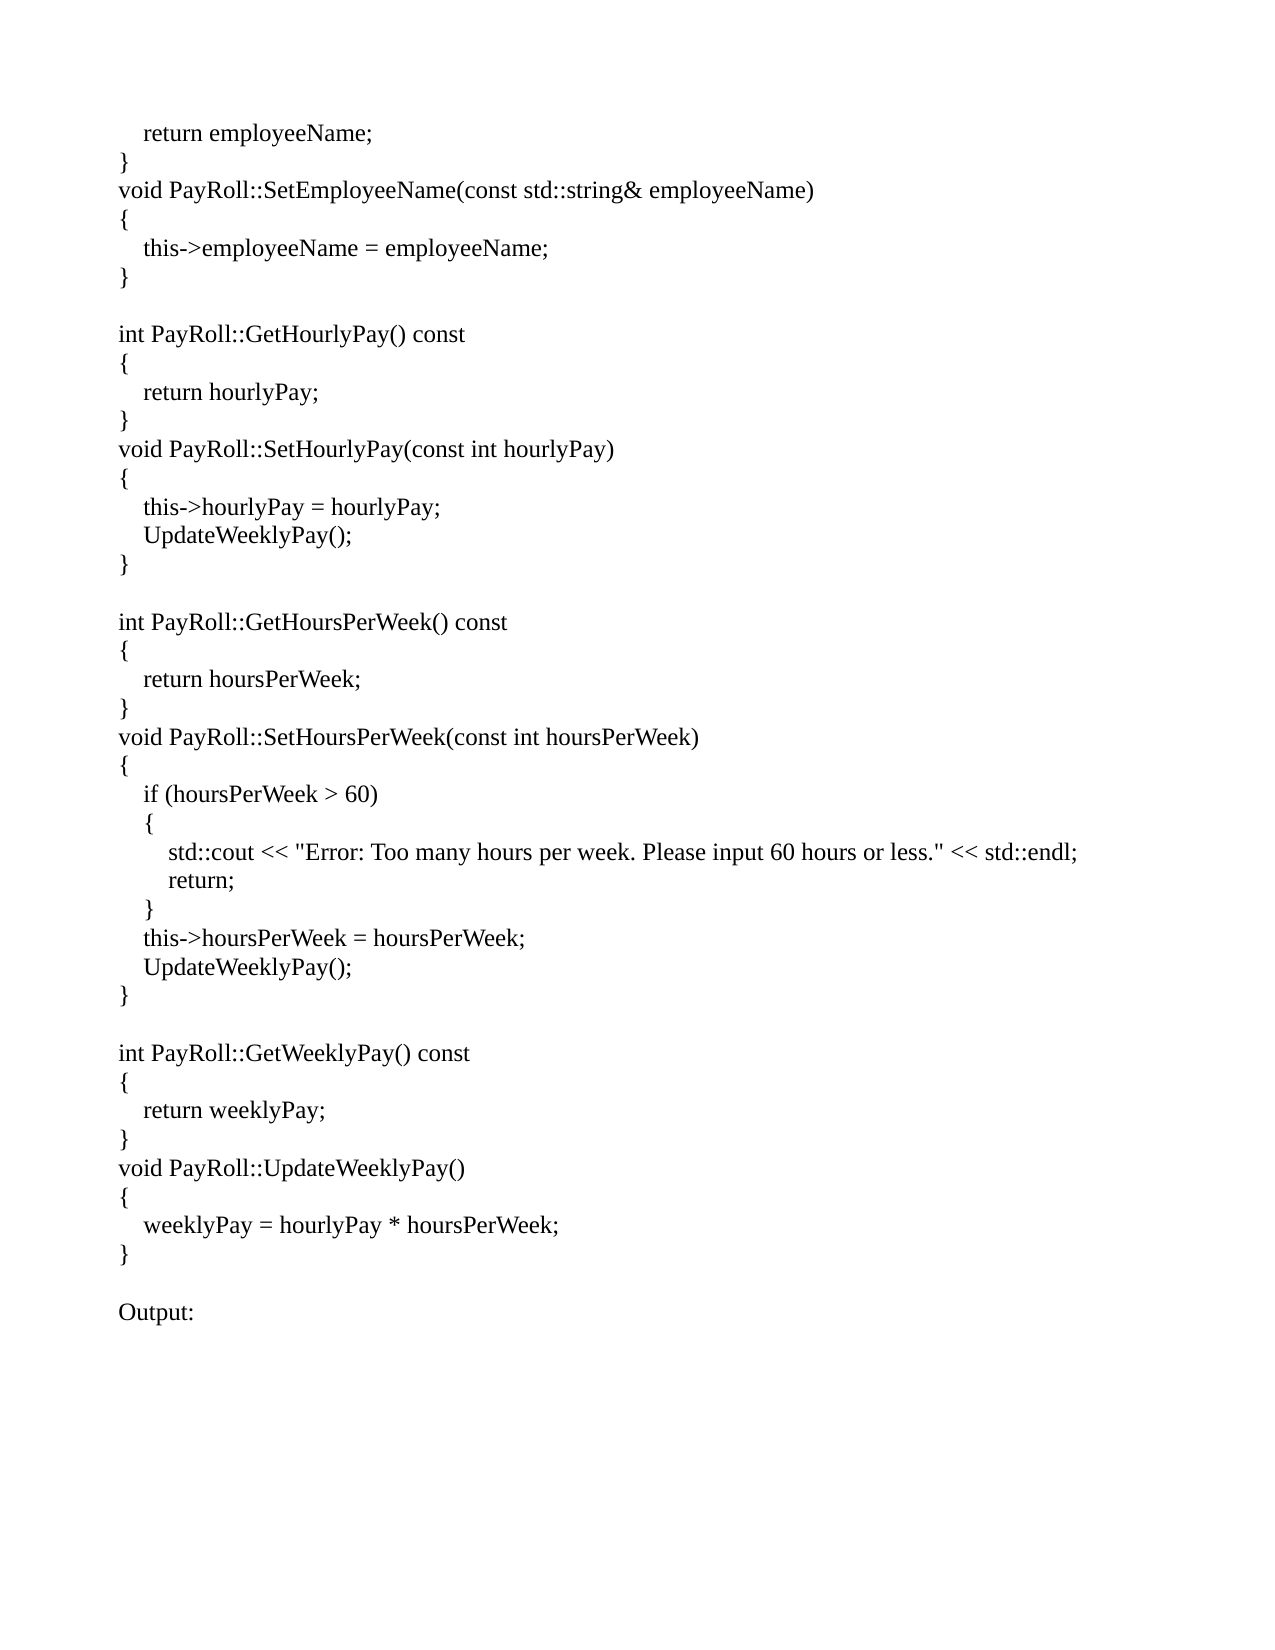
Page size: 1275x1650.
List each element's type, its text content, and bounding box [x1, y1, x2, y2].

text { [118, 204, 1157, 233]
text } [118, 894, 1157, 923]
text std::cout << "Error: Too many hours per week. Please input 60 hours or less." << std::endl; [118, 837, 1157, 866]
text { [118, 751, 1157, 779]
text { [118, 348, 1157, 377]
text this->hoursPerWeek = hoursPerWeek; [118, 923, 1157, 952]
text } [118, 147, 1157, 176]
text void PayRoll::SetHoursPerWeek(const int hoursPerWeek) [118, 722, 1157, 751]
text } [118, 549, 1157, 578]
text } [118, 981, 1157, 1009]
text weeklyPay = hourlyPay * hoursPerWeek; [118, 1211, 1157, 1239]
text return employeeName; [118, 118, 1157, 147]
text this->employeeName = employeeName; [118, 233, 1157, 262]
text this->hourlyPay = hourlyPay; [118, 492, 1157, 521]
text { [118, 463, 1157, 492]
text int PayRoll::GetHoursPerWeek() const [118, 607, 1157, 636]
text return hoursPerWeek; [118, 664, 1157, 693]
text } [118, 1124, 1157, 1153]
text return hourlyPay; [118, 377, 1157, 406]
text int PayRoll::GetWeeklyPay() const [118, 1038, 1157, 1067]
text void PayRoll::UpdateWeeklyPay() [118, 1153, 1157, 1182]
text UpdateWeeklyPay(); [118, 521, 1157, 549]
text } [118, 1239, 1157, 1268]
text int PayRoll::GetHourlyPay() const [118, 319, 1157, 348]
text if (hoursPerWeek > 60) [118, 779, 1157, 808]
text } [118, 693, 1157, 722]
text UpdateWeeklyPay(); [118, 952, 1157, 981]
text } [118, 406, 1157, 434]
text void PayRoll::SetHourlyPay(const int hourlyPay) [118, 434, 1157, 463]
text { [118, 636, 1157, 664]
text { [118, 808, 1157, 837]
text void PayRoll::SetEmployeeName(const std::string& employeeName) [118, 176, 1157, 204]
text { [118, 1067, 1157, 1096]
text { [118, 1182, 1157, 1211]
text return; [118, 866, 1157, 894]
text return weeklyPay; [118, 1096, 1157, 1124]
text Output: [118, 1297, 1157, 1326]
text } [118, 262, 1157, 291]
